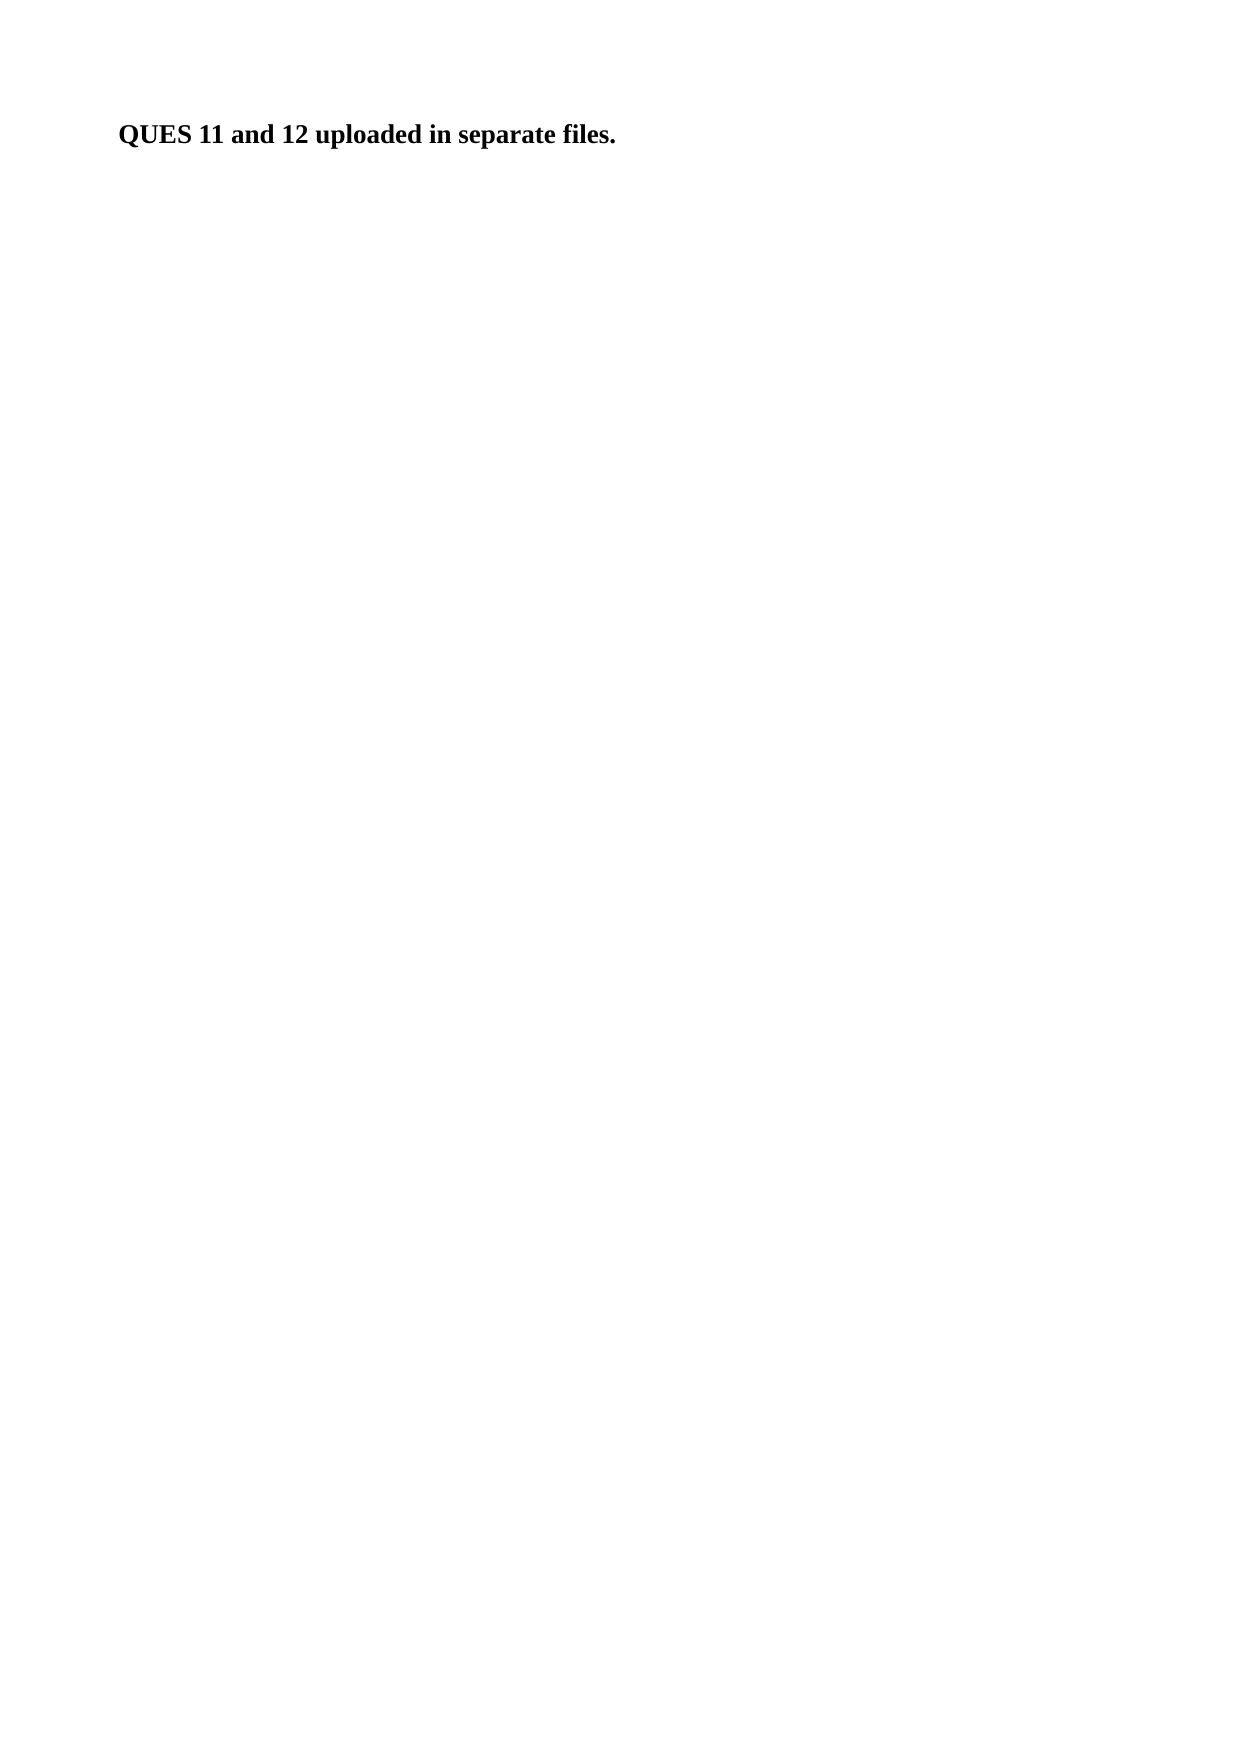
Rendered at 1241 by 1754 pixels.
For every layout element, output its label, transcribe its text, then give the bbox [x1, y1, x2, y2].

text QUES 11 and 12 uploaded in separate files. [118, 118, 1122, 149]
